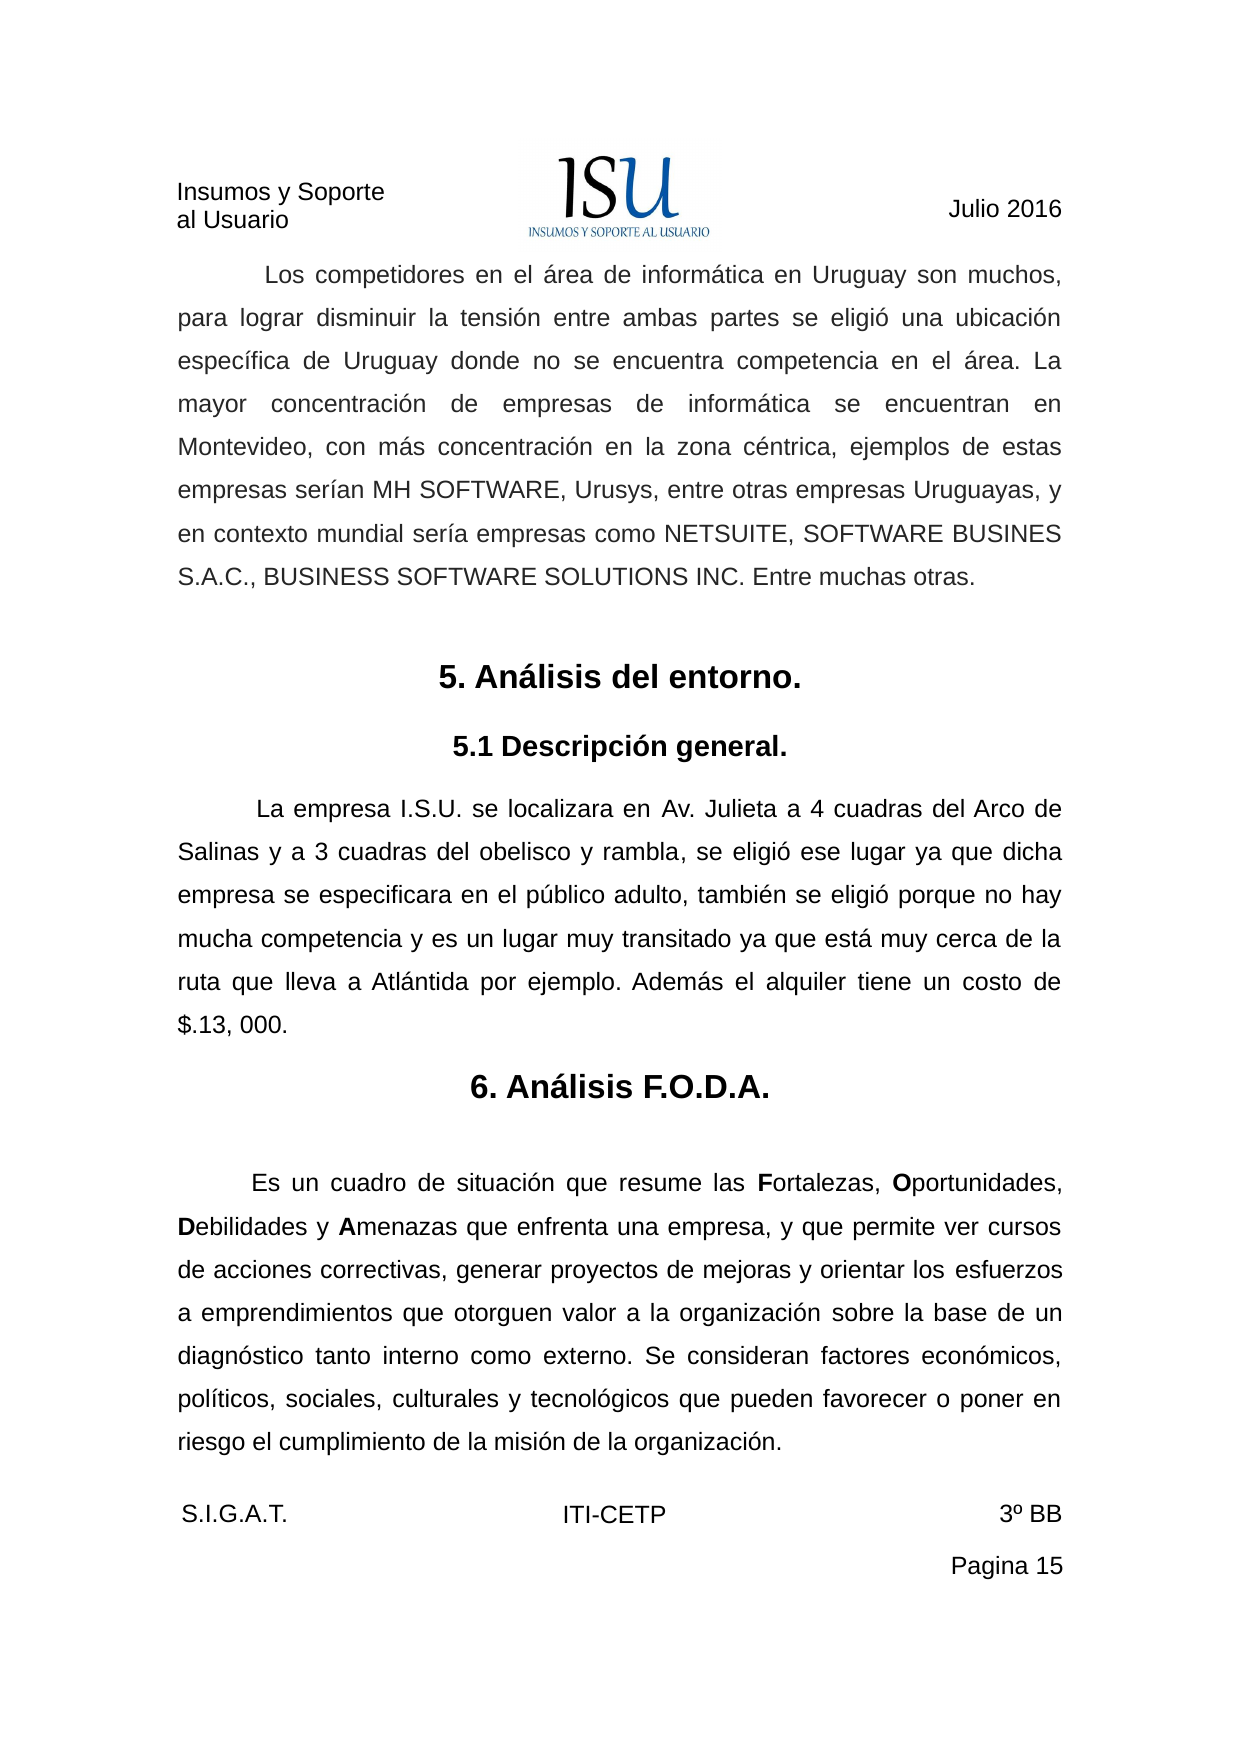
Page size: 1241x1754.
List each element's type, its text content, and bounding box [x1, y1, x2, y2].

text Es un cuadro de situación que resume las Fortalezas, Oportunidades, Debilidades y Amenazas que enfrenta una empresa, y que permite ver cursos de acciones correctivas, generar proyectos de mejoras y orientar los esfuerzos a emprendimientos que otorguen valor a la organización sobre la base de un diagnóstico tanto interno como externo. Se consideran factores económicos, políticos, sociales, culturales y tecnológicos que pueden favorecer o poner en riesgo el cumplimiento de la misión de la organización. [177, 1168, 1063, 1456]
text 6. Análisis F.O.D.A. [177, 1068, 1063, 1106]
text Los competidores en el área de informática en Uruguay son muchos, para lograr disminuir la tensión entre ambas partes se eligió una ubicación específica de Uruguay donde no se encuentra competencia en el área. La mayor concentración de empresas de informática se encuentran en Montevideo, con más concentración en la zona céntrica, ejemplos de estas empresas serían MH SOFTWARE, Urusys, entre otras empresas Uruguayas, y en contexto mundial sería empresas como NETSUITE, SOFTWARE BUSINES S.A.C., BUSINESS SOFTWARE SOLUTIONS INC. Entre muchas otras. [177, 260, 1063, 590]
text 5.1 Descripción general. [177, 729, 1063, 763]
picture [517, 138, 723, 252]
text La empresa I.S.U. se localizara en Av. Julieta a 4 cuadras del Arco de Salinas y a 3 cuadras del obelisco y rambla, se eligió ese lugar ya que dicha empresa se especificara en el público adulto, también se eligió porque no hay mucha competencia y es un lugar muy transitado ya que está muy cerca de la ruta que lleva a Atlántida por ejemplo. Además el alquiler tiene un costo de $.13, 000. [177, 794, 1063, 1039]
text 5. Análisis del entorno. [177, 657, 1063, 696]
